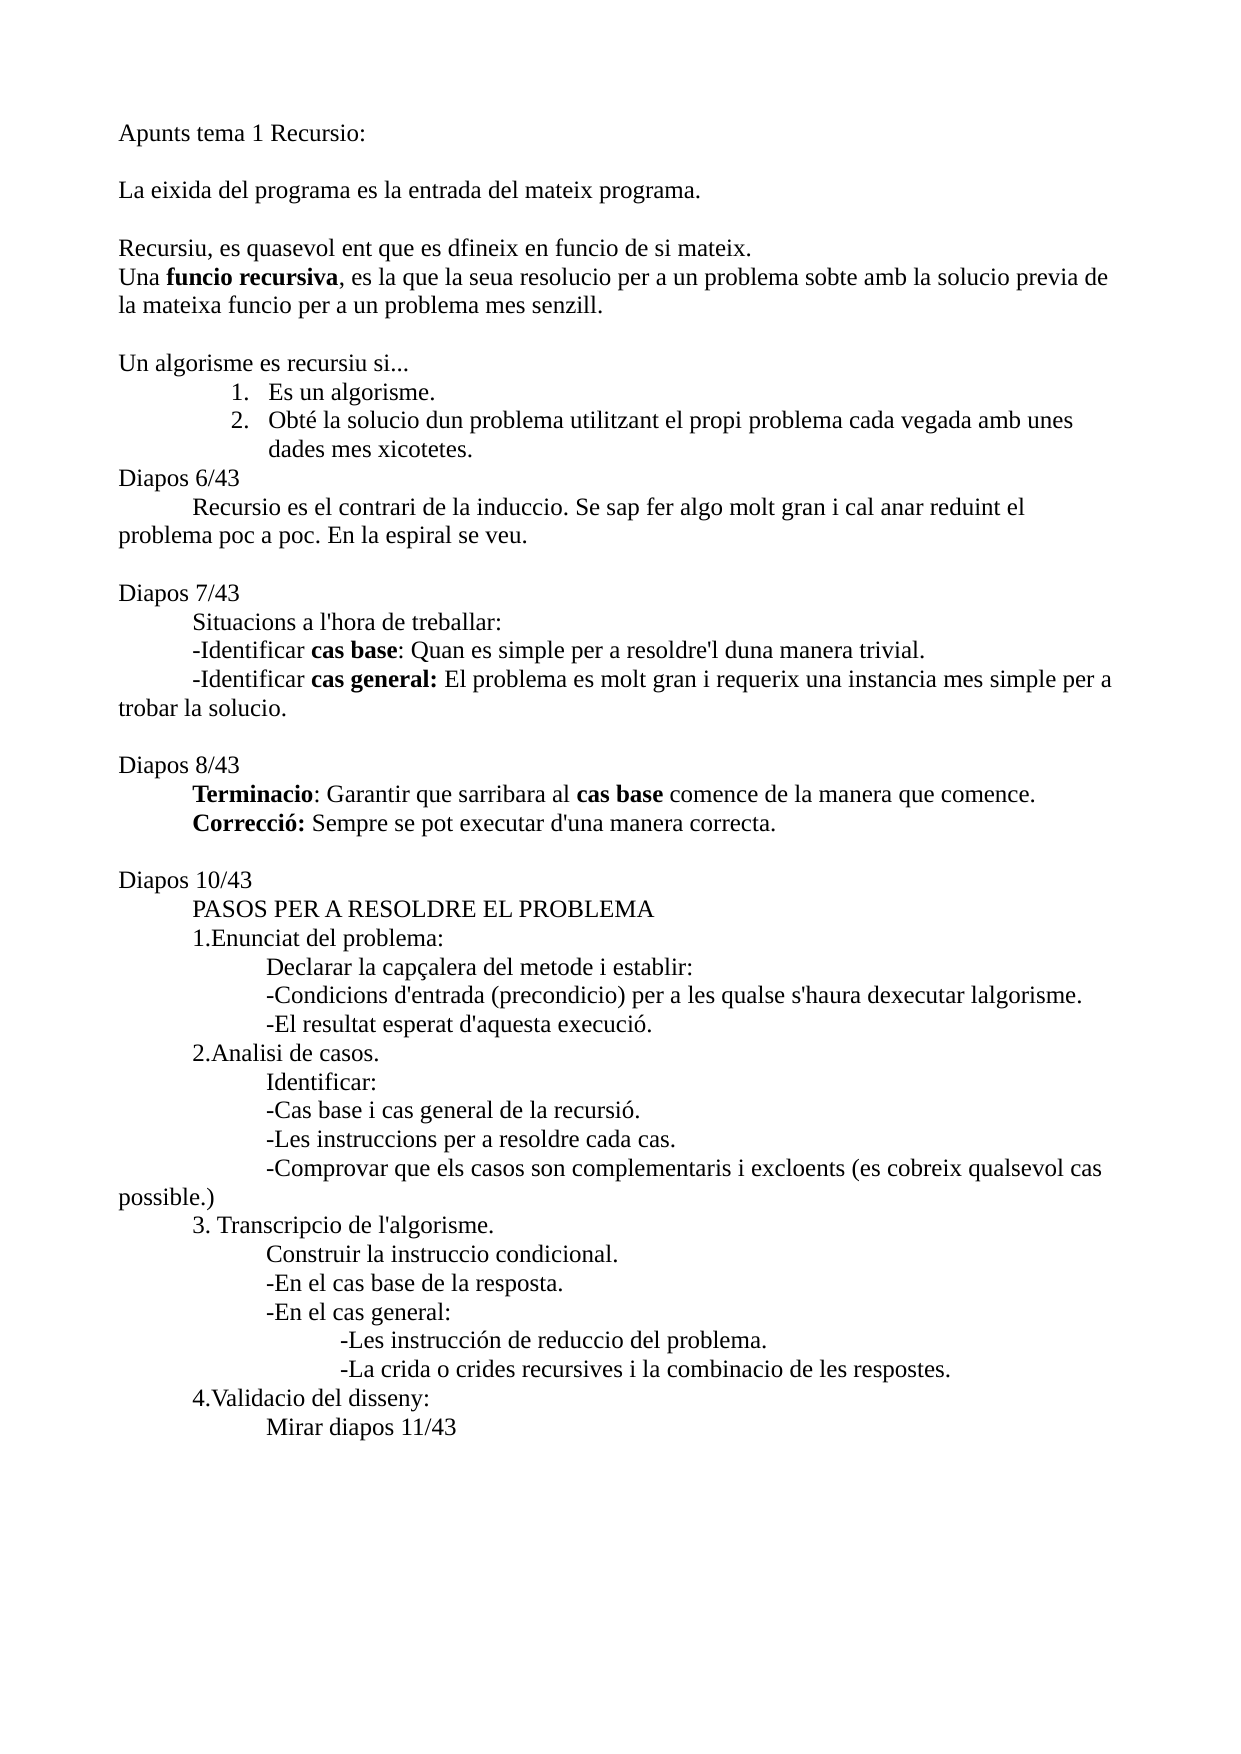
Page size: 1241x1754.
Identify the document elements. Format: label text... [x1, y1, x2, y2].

text 3. Transcripcio de l'algorisme. [118, 1211, 1122, 1239]
text 1.Enunciat del problema: [118, 923, 1122, 952]
text -En el cas general: [118, 1297, 1122, 1326]
text Correcció: Sempre se pot executar d'una manera correcta. [118, 808, 1122, 837]
text -El resultat esperat d'aquesta execució. [118, 1009, 1122, 1038]
text Diapos 8/43 [118, 751, 1122, 779]
text Construir la instruccio condicional. [118, 1239, 1122, 1268]
text 2.Analisi de casos. [118, 1038, 1122, 1067]
text -La crida o crides recursives i la combinacio de les respostes. [118, 1354, 1122, 1383]
text Mirar diapos 11/43 [118, 1412, 1122, 1441]
list Es un algorisme. [231, 377, 1122, 406]
list Obté la solucio dun problema utilitzant el propi problema cada vegada amb unes dades mes xicotetes. [231, 406, 1122, 463]
text Diapos 6/43 [118, 463, 1122, 492]
text -En el cas base de la resposta. [118, 1268, 1122, 1297]
text -Comprovar que els casos son complementaris i excloents (es cobreix qualsevol cas possible.) [118, 1153, 1122, 1211]
text -Les instruccions per a resoldre cada cas. [118, 1124, 1122, 1153]
text Apunts tema 1 Recursio: [118, 118, 1122, 147]
text Situacions a l'hora de treballar: [118, 607, 1122, 636]
text -Les instrucción de reduccio del problema. [118, 1326, 1122, 1354]
text Diapos 7/43 [118, 578, 1122, 607]
text Diapos 10/43 [118, 866, 1122, 894]
text Un algorisme es recursiu si... [118, 348, 1122, 377]
text -Cas base i cas general de la recursió. [118, 1096, 1122, 1124]
text Terminacio: Garantir que sarribara al cas base comence de la manera que comence. [118, 779, 1122, 808]
text Una funcio recursiva, es la que la seua resolucio per a un problema sobte amb la solucio previa de la mateixa funcio per a un problema mes senzill. [118, 262, 1122, 319]
text Declarar la capçalera del metode i establir: [118, 952, 1122, 981]
text Recursio es el contrari de la induccio. Se sap fer algo molt gran i cal anar reduint el problema poc a poc. En la espiral se veu. [118, 492, 1122, 549]
text Recursiu, es quasevol ent que es dfineix en funcio de si mateix. [118, 233, 1122, 262]
text -Identificar cas base: Quan es simple per a resoldre'l duna manera trivial. [118, 636, 1122, 664]
text PASOS PER A RESOLDRE EL PROBLEMA [118, 894, 1122, 923]
text -Condicions d'entrada (precondicio) per a les qualse s'haura dexecutar lalgorisme. [118, 981, 1122, 1009]
text 4.Validacio del disseny: [118, 1383, 1122, 1412]
text -Identificar cas general: El problema es molt gran i requerix una instancia mes simple per a trobar la solucio. [118, 664, 1122, 722]
text La eixida del programa es la entrada del mateix programa. [118, 176, 1122, 204]
text Identificar: [118, 1067, 1122, 1096]
